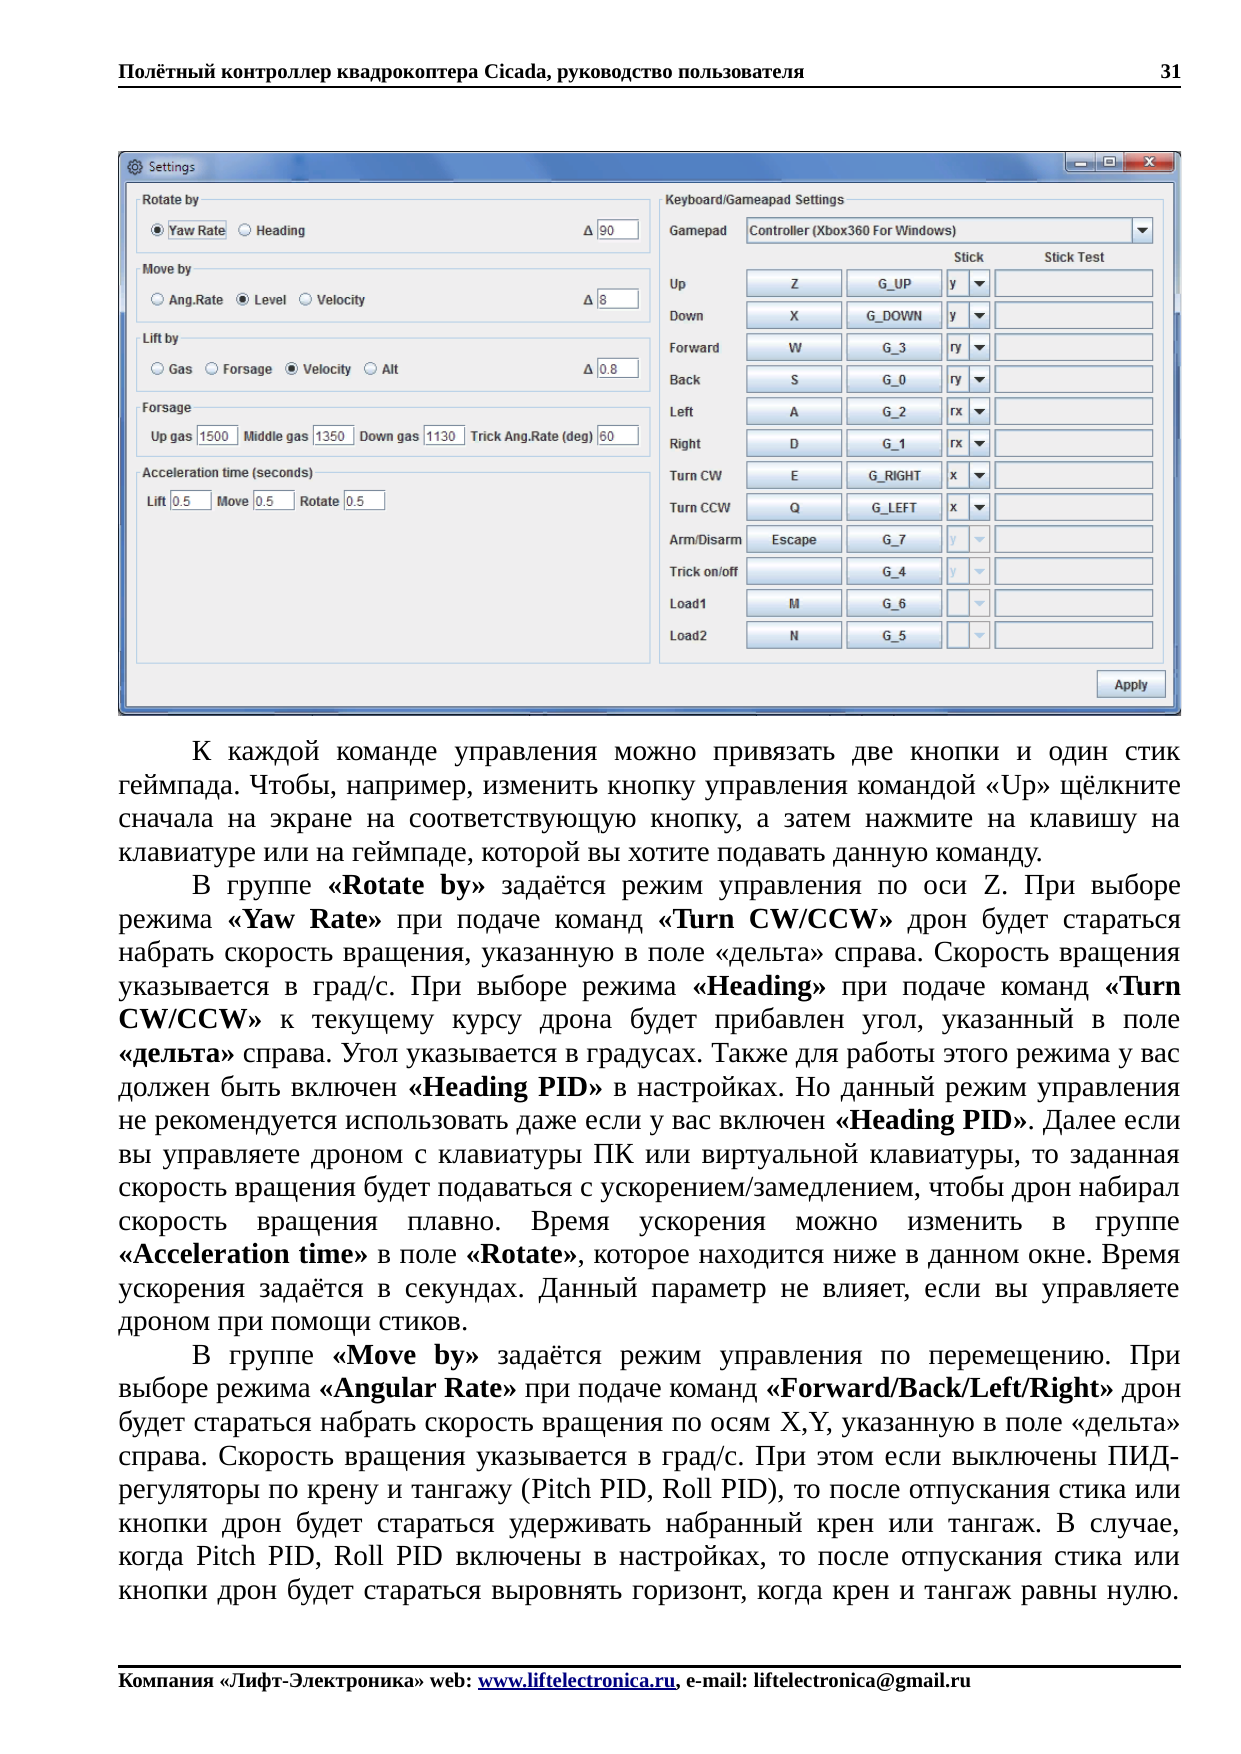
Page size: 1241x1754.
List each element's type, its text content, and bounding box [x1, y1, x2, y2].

text К каждой команде управления можно привязать две кнопки и один стик геймпада. Чтобы, например, изменить кнопку управления командой «Up» щёлкните сначала на экране на соответствующую кнопку, а затем нажмите на клавишу на клавиатуре или на геймпаде, которой вы хотите подавать данную команду. [118, 716, 1181, 867]
text В группе «Move by» задаётся режим управления по перемещению. При выборе режима «Angular Rate» при подаче команд «Forward/Back/Left/Right» дрон будет стараться набрать скорость вращения по осям X,Y, указанную в поле «дельта» справа. Скорость вращения указывается в град/с. При этом если выключены ПИД-регуляторы по крену и тангажу (Pitch PID, Roll PID), то после отпускания стика или кнопки дрон будет стараться удерживать набранный крен или тангаж. В случае, когда Pitch PID, Roll PID включены в настройках, то после отпускания стика или кнопки дрон будет стараться выровнять горизонт, когда крен и тангаж равны нулю. [118, 1337, 1181, 1605]
picture [118, 151, 1182, 716]
text В группе «Rotate by» задаётся режим управления по оси Z. При выборе режима «Yaw Rate» при подаче команд «Turn CW/CCW» дрон будет стараться набрать скорость вращения, указанную в поле «дельта» справа. Скорость вращения указывается в град/с. При выборе режима «Heading» при подаче команд «Turn CW/CCW» к текущему курсу дрона будет прибавлен угол, указанный в поле «дельта» справа. Угол указывается в градусах. Также для работы этого режима у вас должен быть включен «Heading PID» в настройках. Но данный режим управления не рекомендуется использовать даже если у вас включен «Heading PID». Далее если вы управляете дроном с клавиатуры ПК или виртуальной клавиатуры, то заданная скорость вращения будет подаваться с ускорением/замедлением, чтобы дрон набирал скорость вращения плавно. Время ускорения можно изменить в группе «Acceleration time» в поле «Rotate», которое находится ниже в данном окне. Время ускорения задаётся в секундах. Данный параметр не влияет, если вы управляете дроном при помощи стиков. [118, 867, 1181, 1337]
